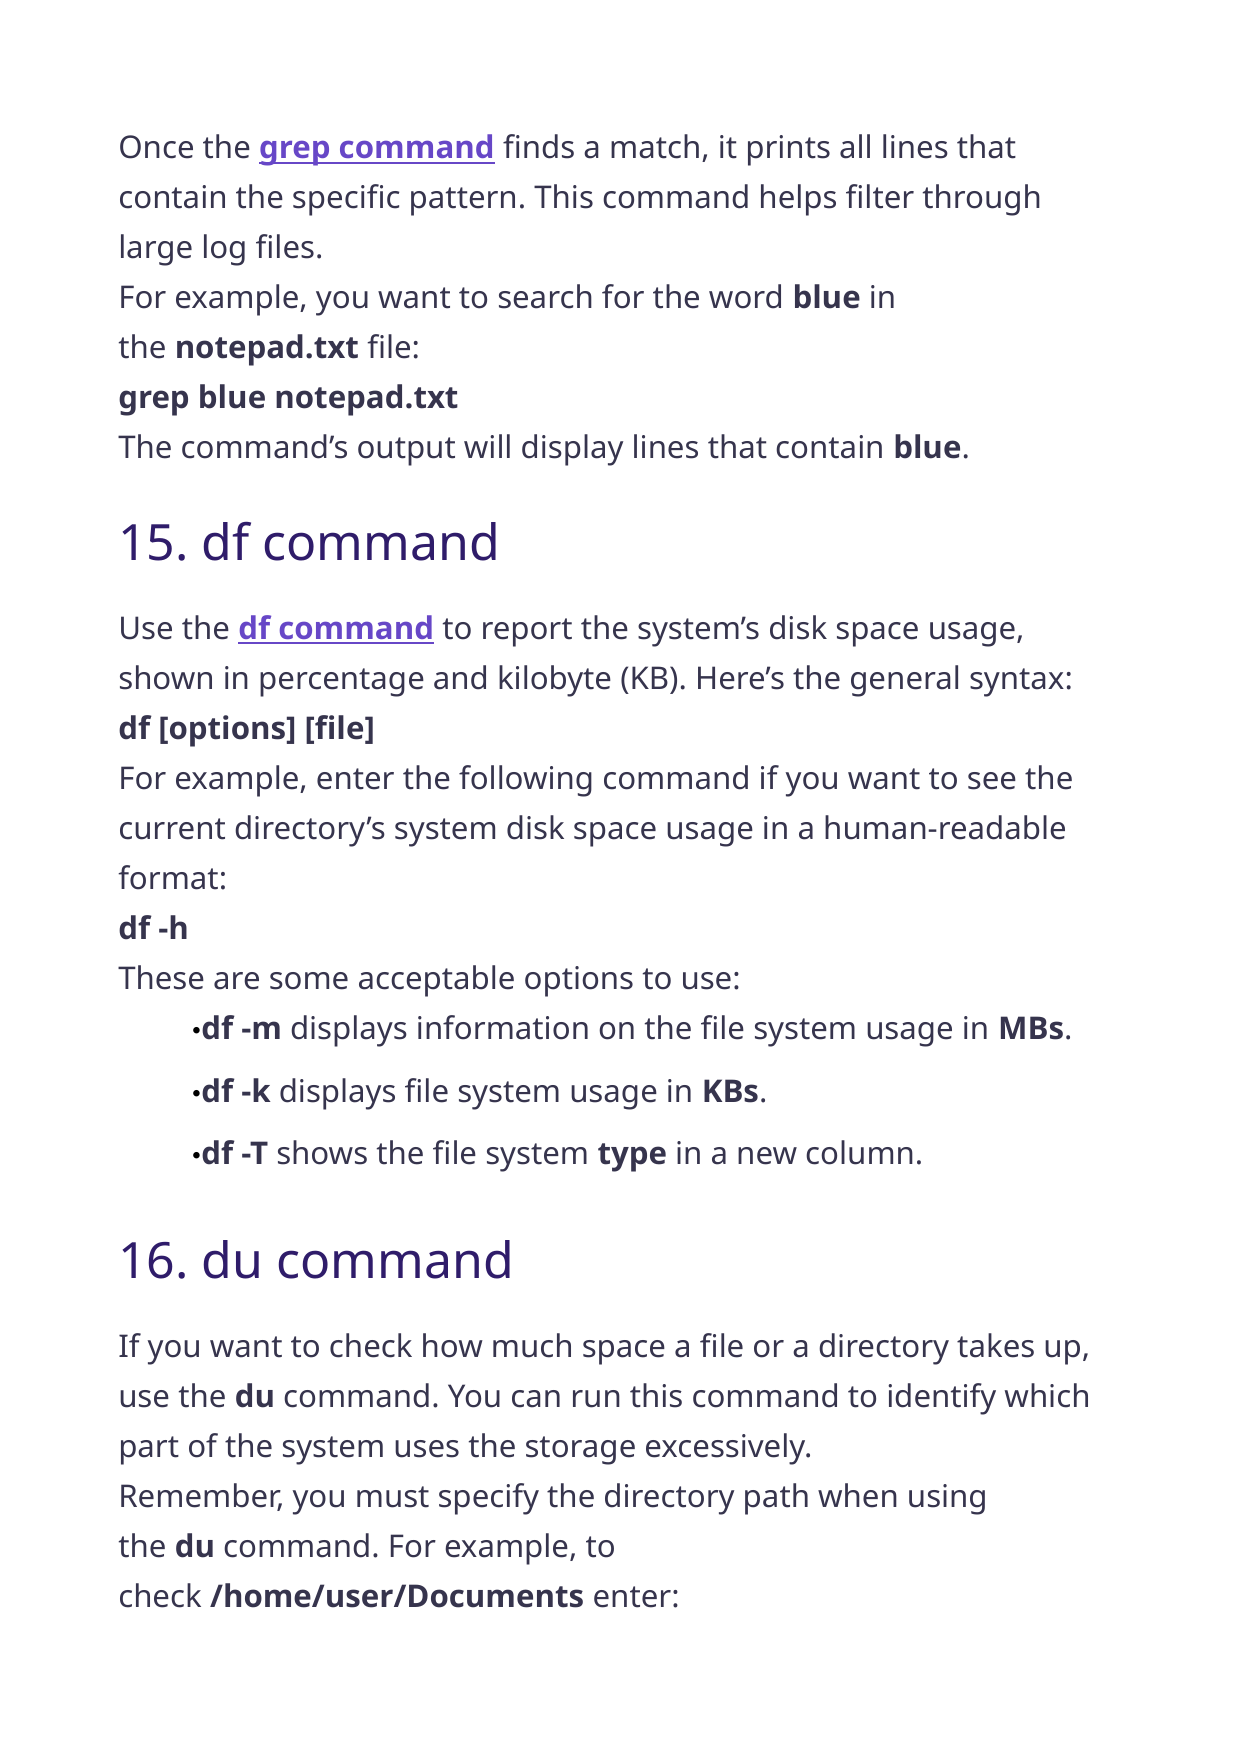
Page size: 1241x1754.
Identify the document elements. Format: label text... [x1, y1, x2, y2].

list df -T shows the file system type in a new column. [118, 1124, 1122, 1174]
text The command’s output will display lines that contain blue. [118, 418, 1122, 468]
text These are some acceptable options to use: [118, 949, 1122, 999]
list df -k displays file system usage in KBs. [118, 1061, 1122, 1111]
text Once the grep command finds a match, it prints all lines that contain the specific pattern. This command helps filter through large log files. [118, 118, 1122, 268]
subtitle 15. df command [118, 507, 1122, 575]
text For example, you want to search for the word blue in the notepad.txt file: [118, 268, 1122, 368]
text df -h [118, 899, 1122, 949]
subtitle 16. du command [118, 1225, 1122, 1293]
text Remember, you must specify the directory path when using the du command. For example, to check /home/user/Documents enter: [118, 1467, 1122, 1617]
text If you want to check how much space a file or a directory takes up, use the du command. You can run this command to identify which part of the system uses the storage excessively. [118, 1317, 1122, 1467]
list df -m displays information on the file system usage in MBs. [118, 999, 1122, 1049]
text df [options] [file] [118, 699, 1122, 749]
text grep blue notepad.txt [118, 368, 1122, 418]
text For example, enter the following command if you want to see the current directory’s system disk space usage in a human-readable format: [118, 749, 1122, 899]
text Use the df command to report the system’s disk space usage, shown in percentage and kilobyte (KB). Here’s the general syntax: [118, 599, 1122, 699]
